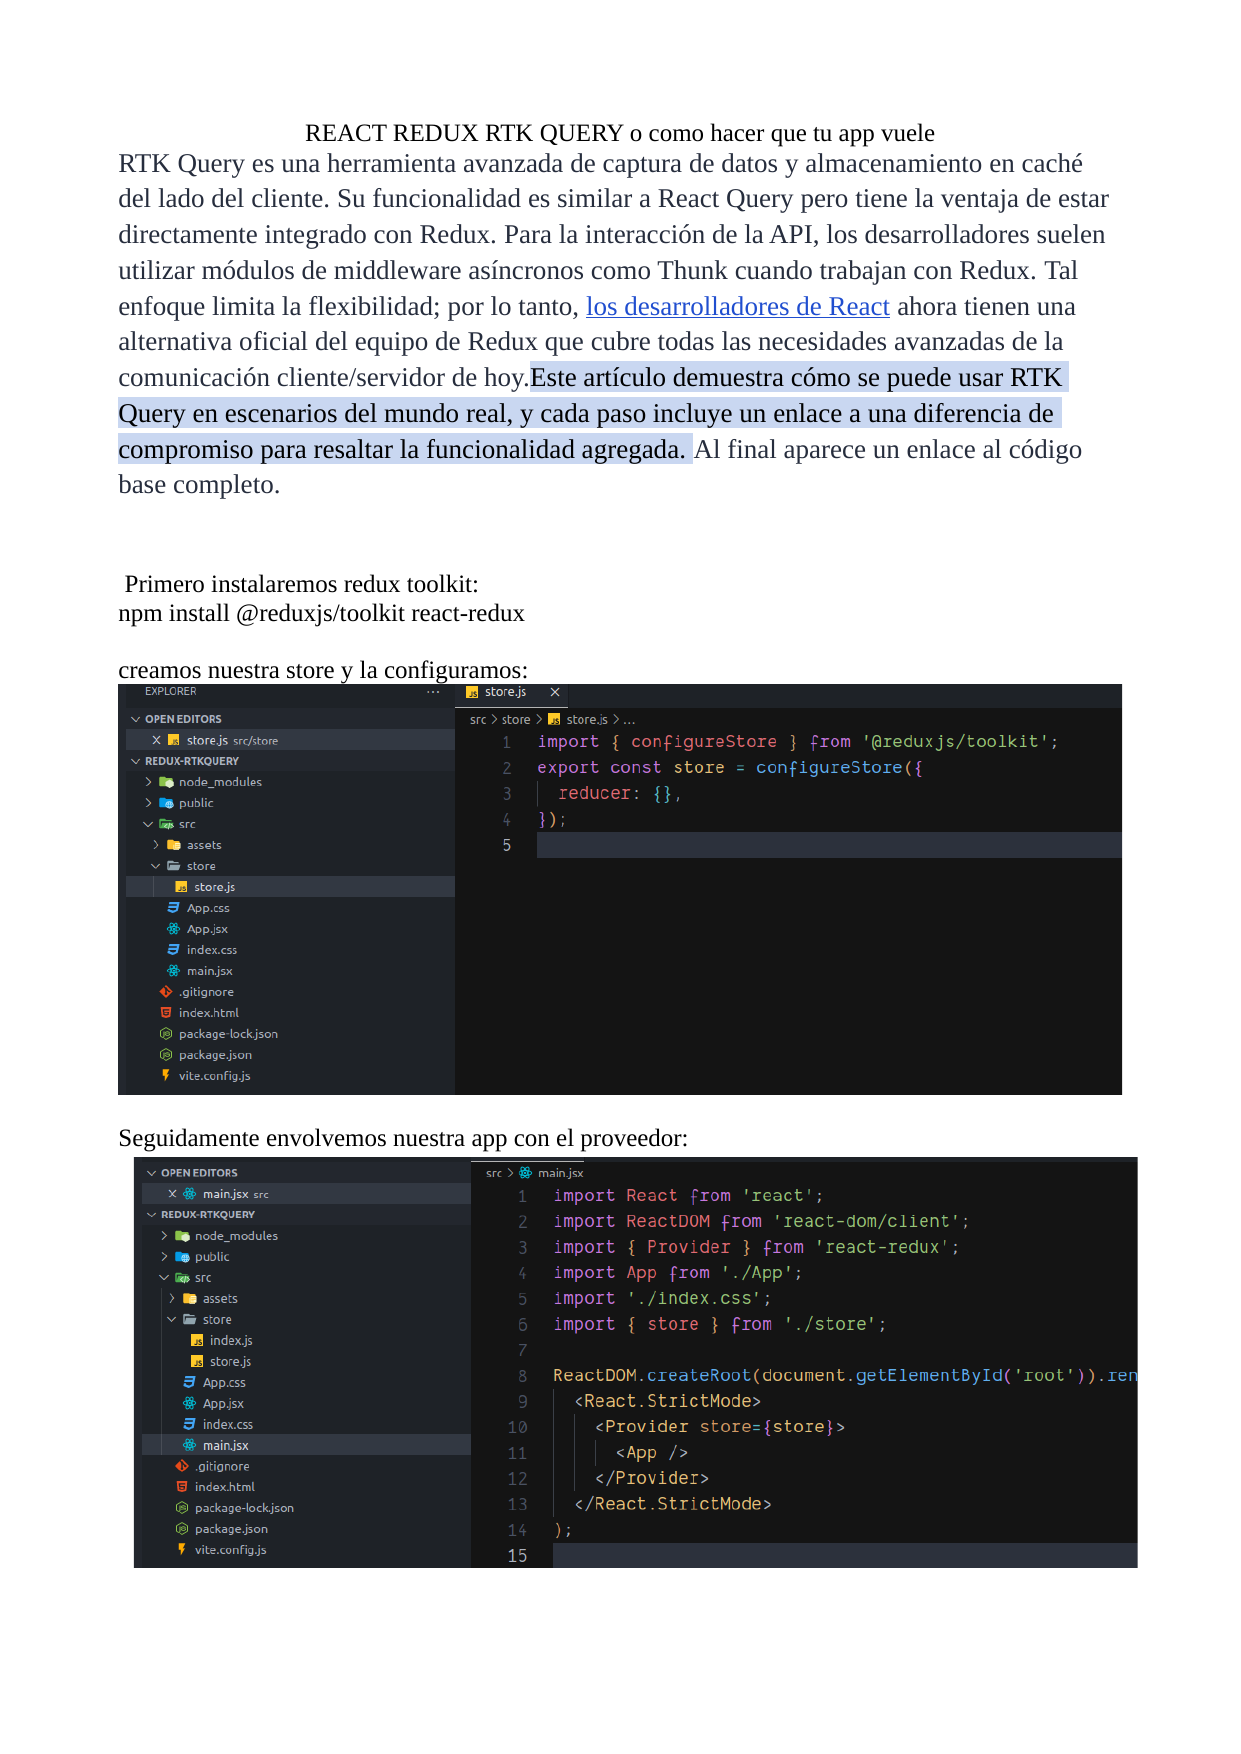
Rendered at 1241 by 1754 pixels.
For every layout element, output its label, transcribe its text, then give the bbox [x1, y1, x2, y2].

text RTK Query es una herramienta avanzada de captura de datos y almacenamiento en caché del lado del cliente. Su funcionalidad es similar a React Query pero tiene la ventaja de estar directamente integrado con Redux. Para la interacción de la API, los desarrolladores suelen utilizar módulos de middleware asíncronos como Thunk cuando trabajan con Redux. Tal enfoque limita la flexibilidad; por lo tanto, los desarrolladores de React ahora tienen una alternativa oficial del equipo de Redux que cubre todas las necesidades avanzadas de la comunicación cliente/servidor de hoy.Este artículo demuestra cómo se puede usar RTK Query en escenarios del mundo real, y cada paso incluye un enlace a una diferencia de compromiso para resaltar la funcionalidad agregada. Al final aparece un enlace al código base completo. [118, 147, 1122, 499]
picture [118, 684, 1123, 1095]
text creamos nuestra store y la configuramos: [118, 655, 1122, 684]
text Seguidamente envolvemos nuestra app con el proveedor: [118, 1123, 1122, 1152]
text REACT REDUX RTK QUERY o como hacer que tu app vuele [118, 118, 1122, 147]
picture [133, 1157, 1138, 1568]
text Primero instalaremos redux toolkit: [118, 569, 1122, 598]
text npm install @reduxjs/toolkit react-redux [118, 598, 1122, 627]
